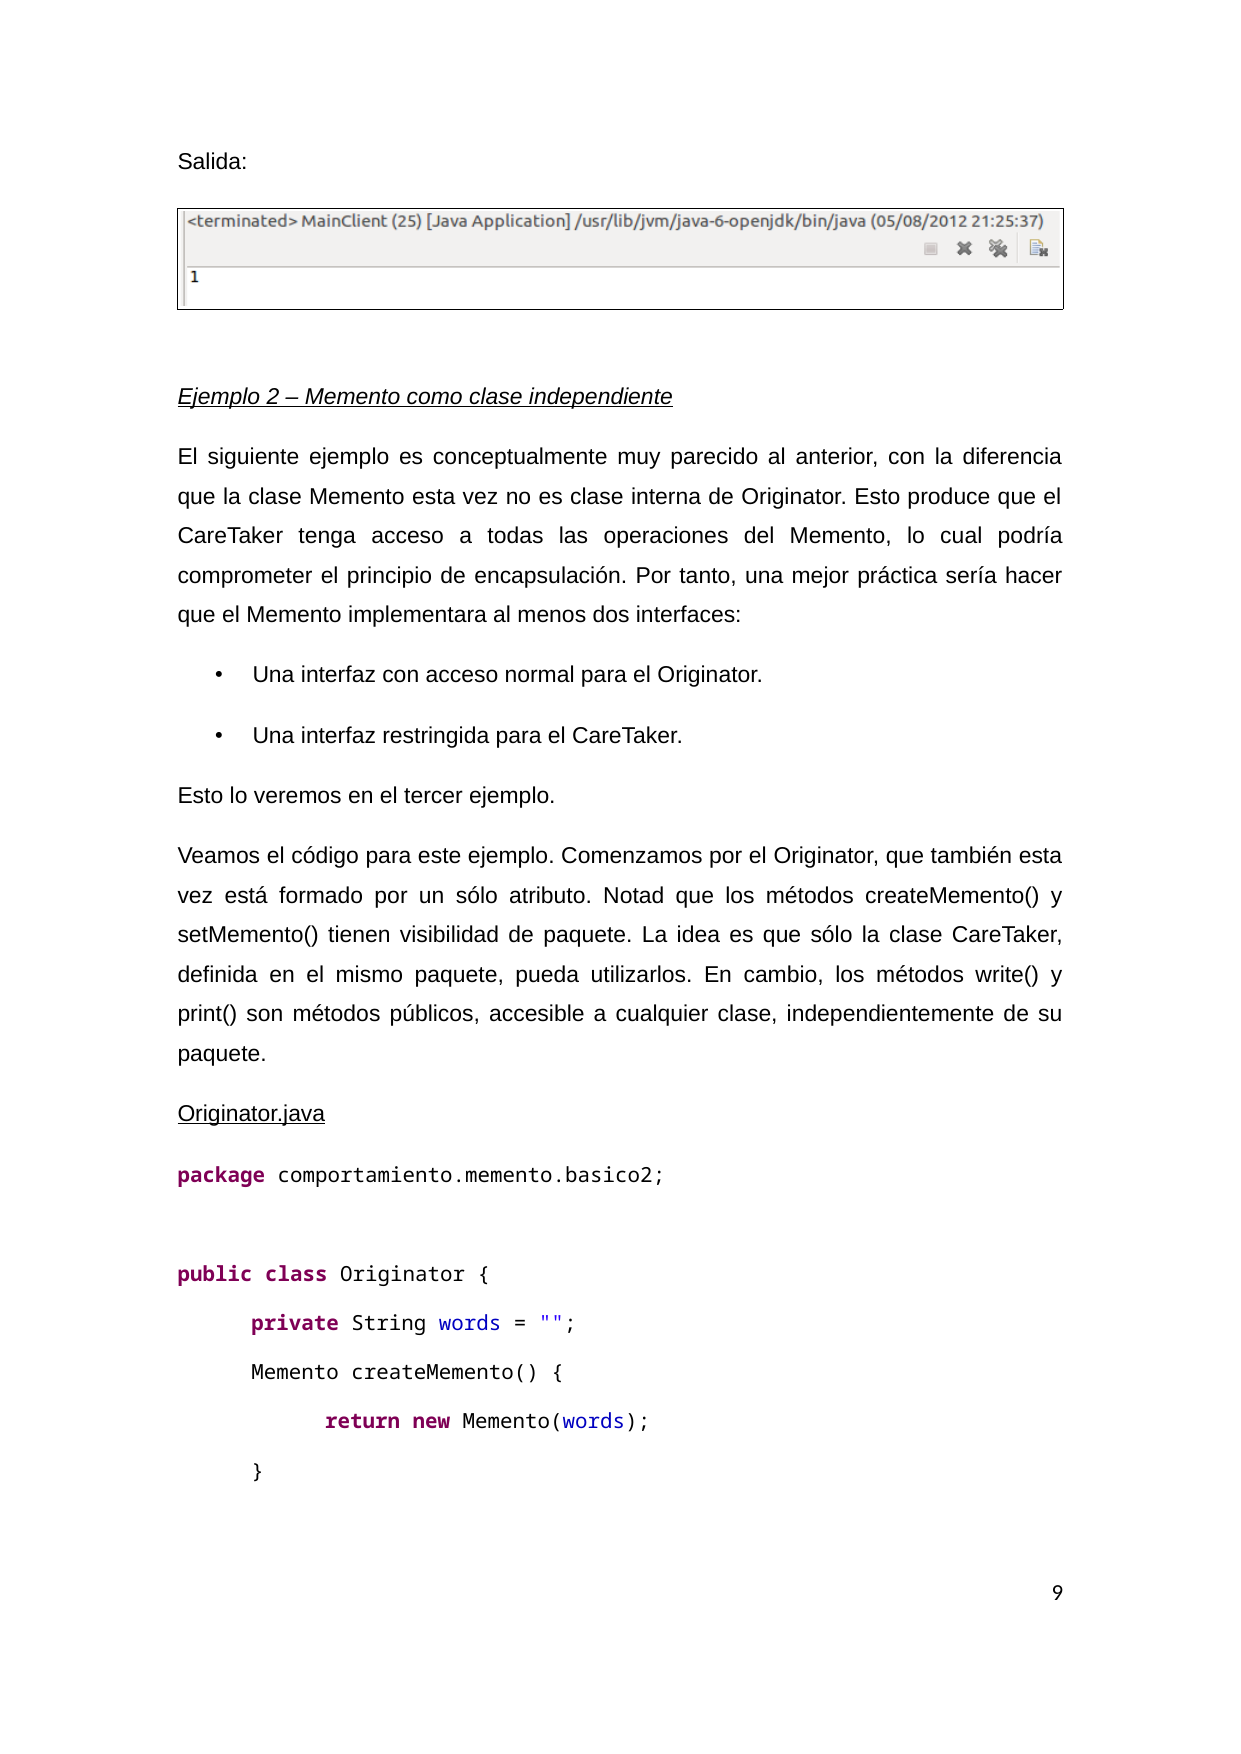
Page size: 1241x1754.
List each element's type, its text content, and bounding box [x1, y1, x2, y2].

text } [177, 1456, 1063, 1484]
list Una interfaz restringida para el CareTaker. [215, 722, 1063, 748]
text public class Originator { [177, 1259, 1063, 1287]
text Memento createMemento() { [177, 1357, 1063, 1386]
picture [180, 211, 1060, 306]
text private String words = ""; [177, 1308, 1063, 1337]
text El siguiente ejemplo es conceptualmente muy parecido al anterior, con la diferencia que la clase Memento esta vez no es clase interna de Originator. Esto produce que el CareTaker tenga acceso a todas las operaciones del Memento, lo cual podría comprometer el principio de encapsulación. Por tanto, una mejor práctica sería hacer que el Memento implementara al menos dos interfaces: [177, 443, 1063, 627]
text Ejemplo 2 – Memento como clase independiente [177, 383, 1063, 409]
text return new Memento(words); [177, 1407, 1063, 1435]
text Originator.java [177, 1100, 1063, 1126]
text package comportamiento.memento.basico2; [177, 1160, 1063, 1189]
text Esto lo veremos en el tercer ejemplo. [177, 782, 1063, 808]
list Una interfaz con acceso normal para el Originator. [215, 661, 1063, 688]
text Salida: [177, 148, 1063, 174]
text Veamos el código para este ejemplo. Comenzamos por el Originator, que también esta vez está formado por un sólo atributo. Notad que los métodos createMemento() y setMemento() tienen visibilidad de paquete. La idea es que sólo la clase CareTaker, definida en el mismo paquete, pueda utilizarlos. En cambio, los métodos write() y print() son métodos públicos, accesible a cualquier clase, independientemente de su paquete. [177, 842, 1063, 1066]
